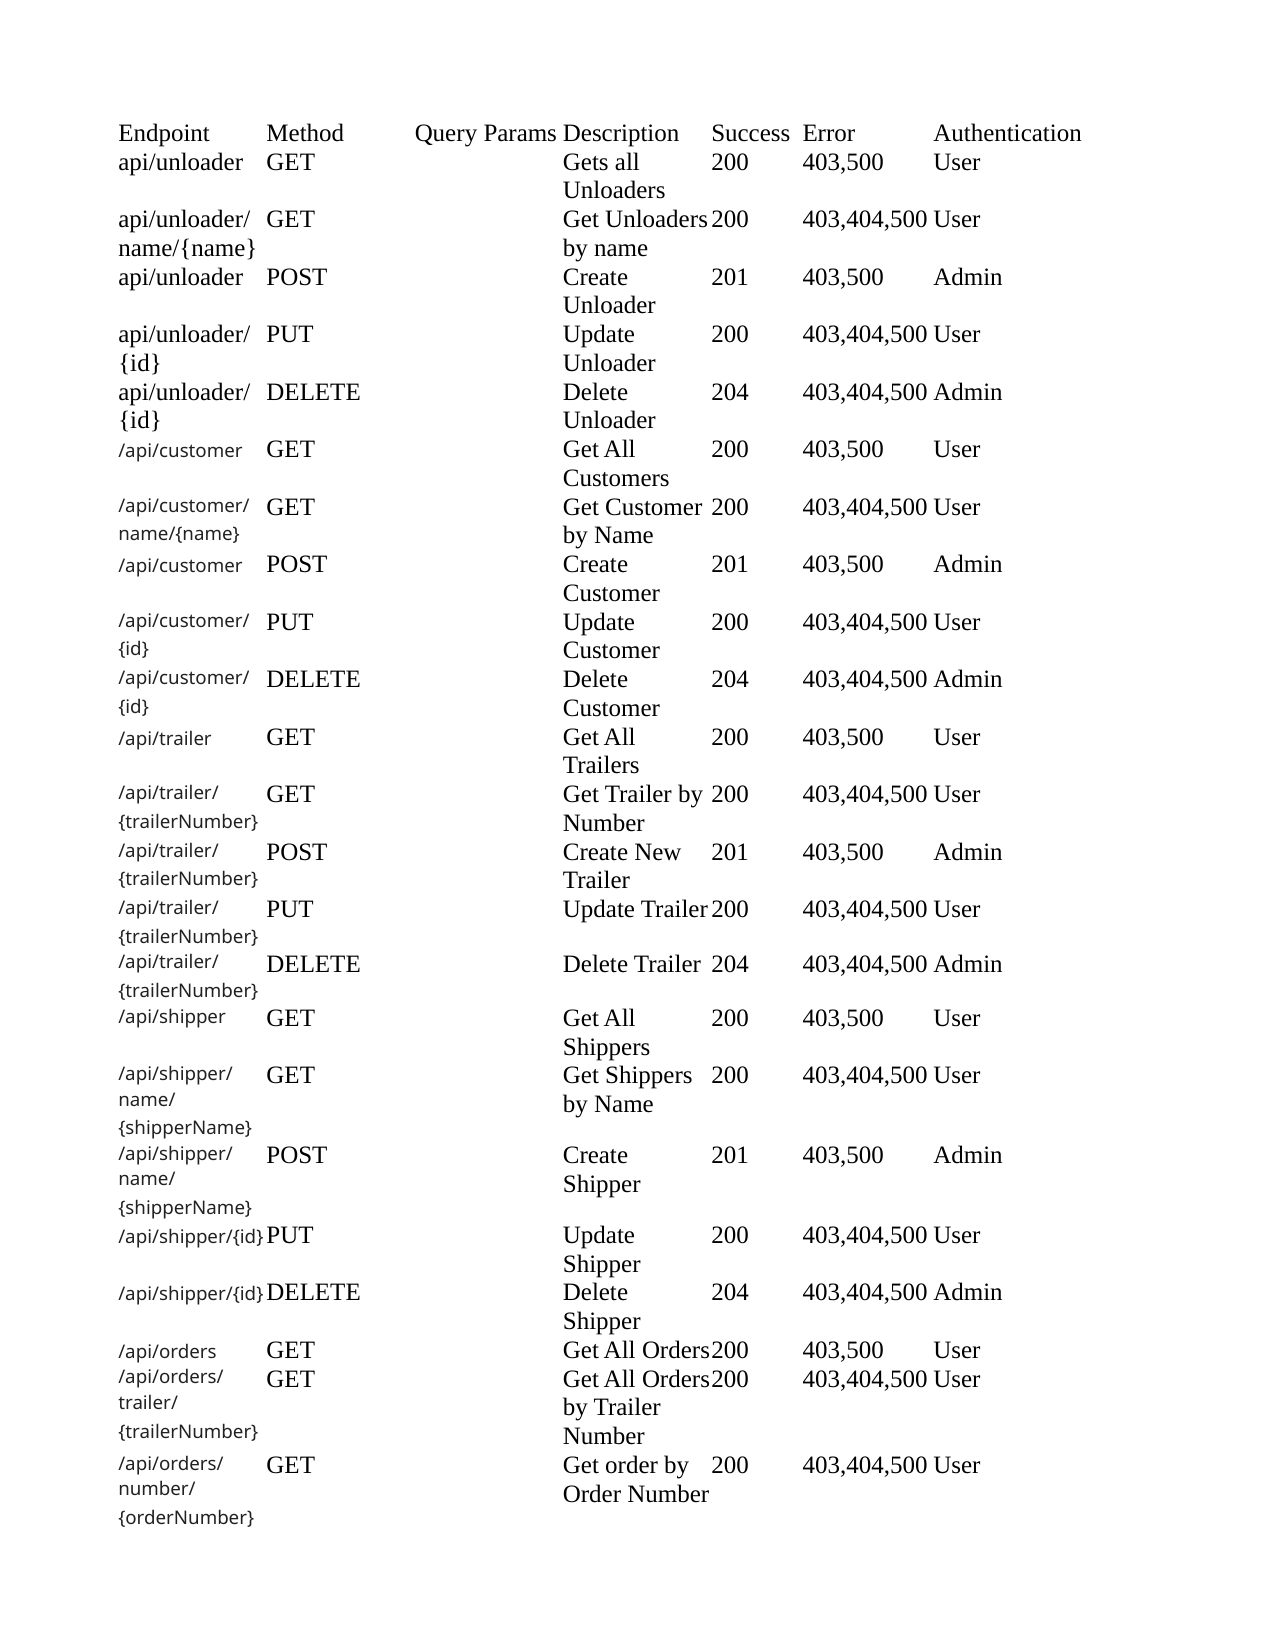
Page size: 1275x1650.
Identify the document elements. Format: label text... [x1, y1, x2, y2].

table_cell GET [266, 779, 414, 837]
table_cell PUT [266, 894, 414, 949]
table_cell api/unloader [118, 262, 266, 319]
table_cell [415, 1140, 563, 1220]
table_cell Create Customer [563, 549, 711, 607]
table_cell User [933, 204, 1157, 262]
table_cell /api/customer/{id} [118, 607, 266, 664]
table_cell /api/customer/name/{name} [118, 492, 266, 549]
table_cell 403,404,500 [802, 894, 933, 949]
table_cell Get All Orders by Trailer Number [563, 1364, 711, 1450]
table_cell GET [266, 1060, 414, 1140]
table_cell [415, 722, 563, 779]
table_cell [415, 262, 563, 319]
table_cell [415, 837, 563, 894]
table_cell GET [266, 1335, 414, 1364]
table_cell 200 [711, 492, 802, 549]
table_cell Get All Shippers [563, 1003, 711, 1060]
table_cell /api/orders/number/{orderNumber} [118, 1450, 266, 1530]
table_cell 200 [711, 319, 802, 377]
table_cell Get All Customers [563, 434, 711, 492]
table_cell 403,500 [802, 722, 933, 779]
table_cell DELETE [266, 949, 414, 1003]
table_cell POST [266, 837, 414, 894]
table_cell POST [266, 549, 414, 607]
table_cell User [933, 319, 1157, 377]
table_cell User [933, 1364, 1157, 1450]
table_cell Get All Orders [563, 1335, 711, 1364]
table_cell /api/customer [118, 549, 266, 607]
table_cell 403,404,500 [802, 779, 933, 837]
table_cell 200 [711, 147, 802, 204]
table_header Query Params [415, 118, 563, 147]
table_cell User [933, 1450, 1157, 1530]
table_cell User [933, 607, 1157, 664]
table_cell Delete Trailer [563, 949, 711, 1003]
table_cell 200 [711, 1220, 802, 1277]
table_cell /api/trailer/{trailerNumber} [118, 837, 266, 894]
table_cell /api/trailer [118, 722, 266, 779]
table_cell 204 [711, 377, 802, 434]
table_cell User [933, 1220, 1157, 1277]
table_cell 403,500 [802, 1003, 933, 1060]
table_cell Admin [933, 1278, 1157, 1335]
table_header Endpoint [118, 118, 266, 147]
table_cell Get All Trailers [563, 722, 711, 779]
table_cell /api/trailer/{trailerNumber} [118, 779, 266, 837]
table_cell [415, 1450, 563, 1530]
table_cell 200 [711, 894, 802, 949]
table_cell 200 [711, 1364, 802, 1450]
table_cell /api/shipper/{id} [118, 1278, 266, 1335]
table_cell 200 [711, 607, 802, 664]
table_cell Admin [933, 837, 1157, 894]
table_header Description [563, 118, 711, 147]
table_cell Update Customer [563, 607, 711, 664]
table_cell [415, 1003, 563, 1060]
table_header Error [802, 118, 933, 147]
table_cell User [933, 434, 1157, 492]
table_cell 200 [711, 1450, 802, 1530]
table_cell Delete Customer [563, 664, 711, 722]
table_cell 403,404,500 [802, 1220, 933, 1277]
table_cell 200 [711, 1335, 802, 1364]
table_cell [415, 1335, 563, 1364]
table_cell [415, 147, 563, 204]
table_cell 403,404,500 [802, 664, 933, 722]
table_cell GET [266, 722, 414, 779]
table_cell DELETE [266, 1278, 414, 1335]
table_cell 201 [711, 262, 802, 319]
table_cell [415, 1060, 563, 1140]
table_cell Gets all Unloaders [563, 147, 711, 204]
table_cell [415, 949, 563, 1003]
table_cell api/unloader/name/{name} [118, 204, 266, 262]
table_cell /api/trailer/{trailerNumber} [118, 949, 266, 1003]
table_cell 204 [711, 949, 802, 1003]
table_cell GET [266, 434, 414, 492]
table_header Success [711, 118, 802, 147]
table_cell 403,500 [802, 147, 933, 204]
table_cell 200 [711, 779, 802, 837]
table_cell Create Unloader [563, 262, 711, 319]
table_cell PUT [266, 319, 414, 377]
table_header Method [266, 118, 414, 147]
table_cell GET [266, 147, 414, 204]
table_cell Update Trailer [563, 894, 711, 949]
table_cell Admin [933, 949, 1157, 1003]
table_cell GET [266, 492, 414, 549]
table_cell 200 [711, 722, 802, 779]
table_cell 403,404,500 [802, 1060, 933, 1140]
table_cell DELETE [266, 377, 414, 434]
table_cell 204 [711, 664, 802, 722]
table_cell [415, 894, 563, 949]
table_cell Update Shipper [563, 1220, 711, 1277]
table_cell PUT [266, 1220, 414, 1277]
table_cell Get Trailer by Number [563, 779, 711, 837]
table_cell [415, 1220, 563, 1277]
table_cell 403,404,500 [802, 319, 933, 377]
table_cell 403,500 [802, 1140, 933, 1220]
table_cell POST [266, 1140, 414, 1220]
table_cell 403,404,500 [802, 1364, 933, 1450]
table_cell Update Unloader [563, 319, 711, 377]
table_cell /api/shipper/name/{shipperName} [118, 1060, 266, 1140]
table_cell /api/shipper/{id} [118, 1220, 266, 1277]
table_cell Get Customer by Name [563, 492, 711, 549]
table_cell 201 [711, 549, 802, 607]
table_cell [415, 1278, 563, 1335]
table_cell User [933, 722, 1157, 779]
table_cell 200 [711, 434, 802, 492]
table_cell api/unloader/{id} [118, 319, 266, 377]
table_cell 403,500 [802, 1335, 933, 1364]
table_cell /api/trailer/{trailerNumber} [118, 894, 266, 949]
table_cell Create New Trailer [563, 837, 711, 894]
table_cell 403,404,500 [802, 607, 933, 664]
table_cell 403,500 [802, 434, 933, 492]
table_cell Delete Unloader [563, 377, 711, 434]
table_cell Delete Shipper [563, 1278, 711, 1335]
table_cell 403,500 [802, 549, 933, 607]
table_cell User [933, 894, 1157, 949]
table_cell 403,404,500 [802, 949, 933, 1003]
table_cell 204 [711, 1278, 802, 1335]
table_cell Admin [933, 664, 1157, 722]
table_cell 403,404,500 [802, 1278, 933, 1335]
table_cell 403,404,500 [802, 204, 933, 262]
table_cell api/unloader/{id} [118, 377, 266, 434]
table_cell POST [266, 262, 414, 319]
table_cell [415, 377, 563, 434]
table_cell 200 [711, 204, 802, 262]
table_cell User [933, 1060, 1157, 1140]
table_cell Admin [933, 377, 1157, 434]
table_cell [415, 319, 563, 377]
table_cell Admin [933, 549, 1157, 607]
table_cell 201 [711, 1140, 802, 1220]
table_cell GET [266, 1450, 414, 1530]
table_cell /api/shipper [118, 1003, 266, 1060]
table_cell [415, 434, 563, 492]
table_cell Get Shippers by Name [563, 1060, 711, 1140]
table_cell User [933, 492, 1157, 549]
table_cell [415, 204, 563, 262]
table_cell /api/customer [118, 434, 266, 492]
table_cell Admin [933, 262, 1157, 319]
table_cell [415, 549, 563, 607]
table_cell [415, 779, 563, 837]
table_cell User [933, 147, 1157, 204]
table_cell GET [266, 1364, 414, 1450]
table_cell [415, 607, 563, 664]
table_cell Admin [933, 1140, 1157, 1220]
table_cell User [933, 1335, 1157, 1364]
table_cell 403,404,500 [802, 1450, 933, 1530]
table_cell /api/shipper/name/{shipperName} [118, 1140, 266, 1220]
table_cell GET [266, 204, 414, 262]
table_cell User [933, 779, 1157, 837]
table_cell [415, 664, 563, 722]
table_cell /api/orders/trailer/{trailerNumber} [118, 1364, 266, 1450]
table_cell Get Unloaders by name [563, 204, 711, 262]
table_cell [415, 492, 563, 549]
table_cell Create Shipper [563, 1140, 711, 1220]
table_cell Get order by Order Number [563, 1450, 711, 1530]
table_cell GET [266, 1003, 414, 1060]
table_cell 201 [711, 837, 802, 894]
table_cell [415, 1364, 563, 1450]
table_cell 403,500 [802, 262, 933, 319]
table_cell /api/orders [118, 1335, 266, 1364]
table_cell api/unloader [118, 147, 266, 204]
table_cell /api/customer/{id} [118, 664, 266, 722]
table_cell 200 [711, 1003, 802, 1060]
table_cell 403,404,500 [802, 492, 933, 549]
table_cell User [933, 1003, 1157, 1060]
table_cell 403,404,500 [802, 377, 933, 434]
table_header Authentication [933, 118, 1157, 147]
table_cell 403,500 [802, 837, 933, 894]
table_cell PUT [266, 607, 414, 664]
table_cell 200 [711, 1060, 802, 1140]
table_cell DELETE [266, 664, 414, 722]
